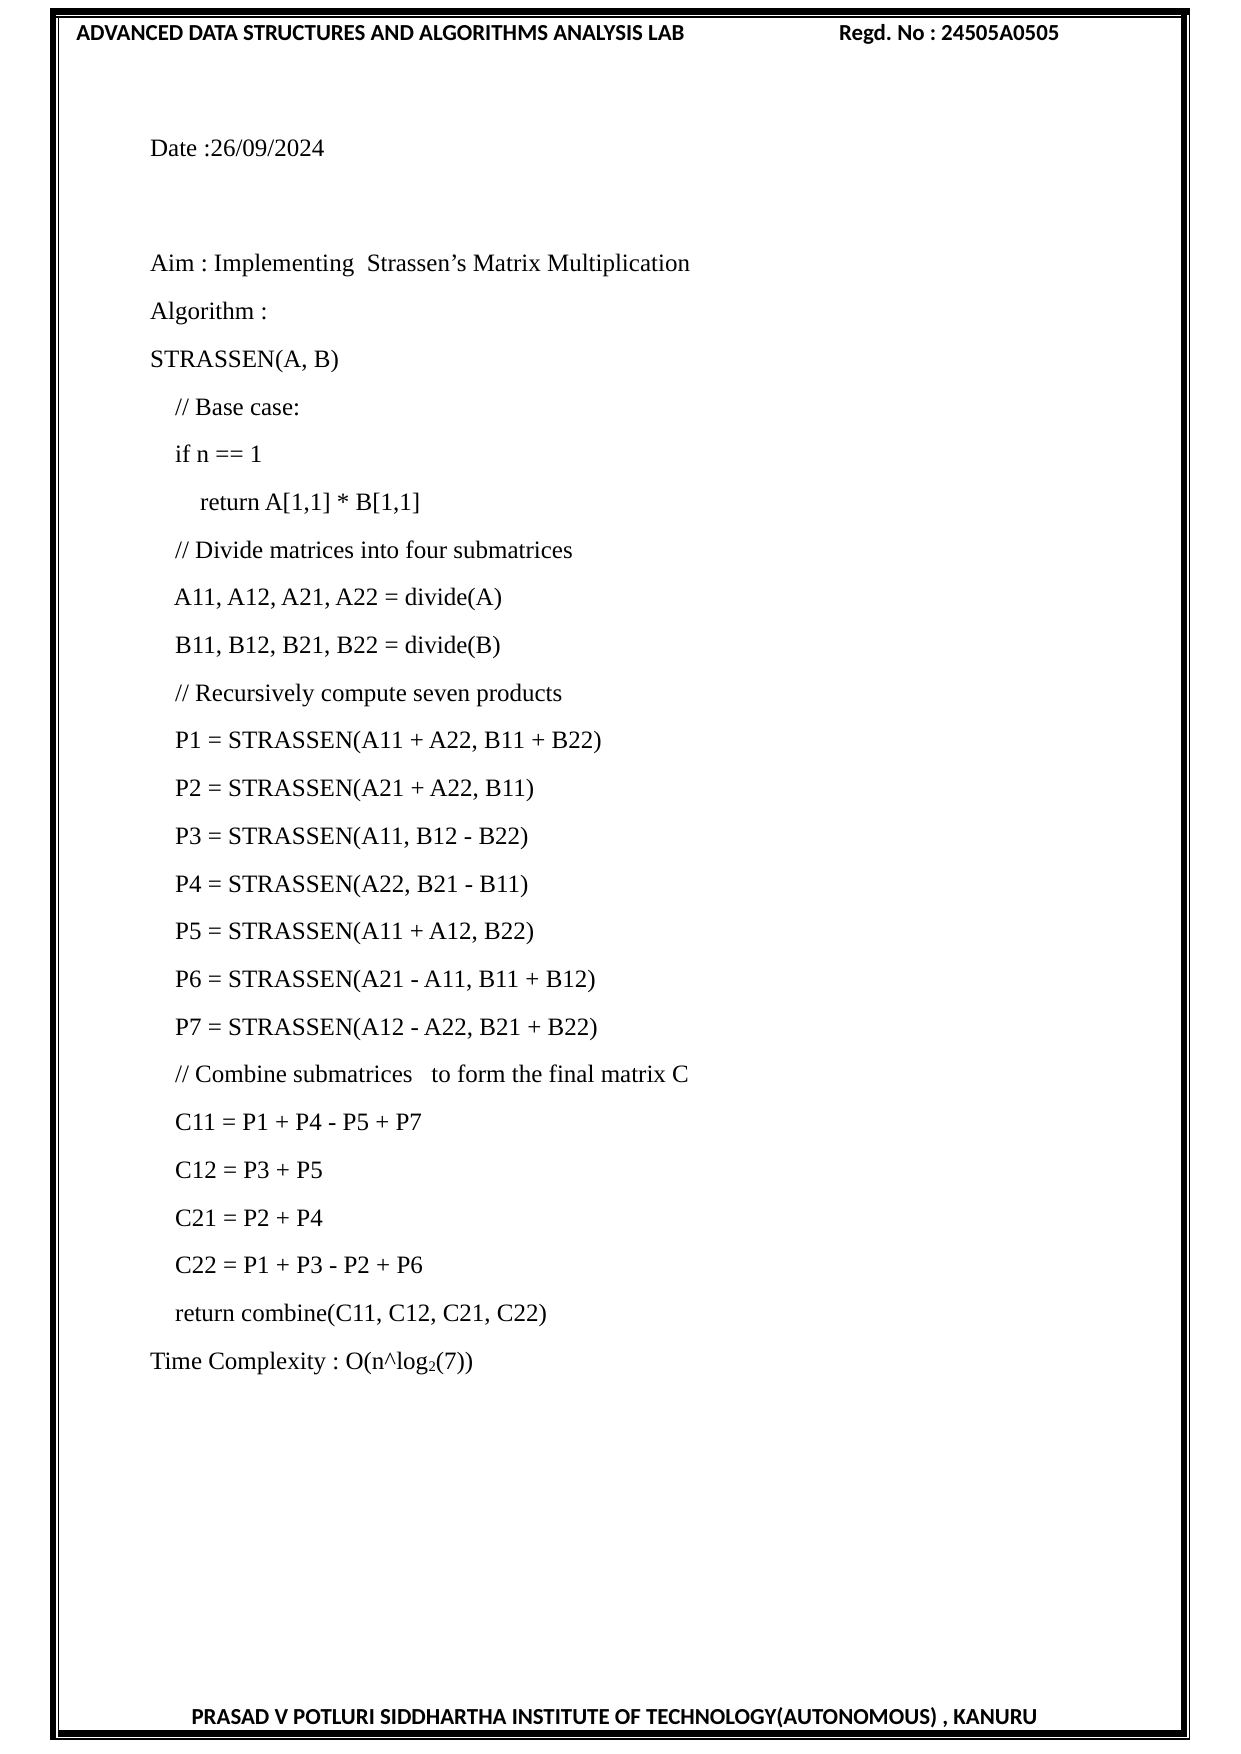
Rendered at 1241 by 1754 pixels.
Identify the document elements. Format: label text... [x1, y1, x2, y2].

text P6 = STRASSEN(A21 - A11, B11 + B12) [150, 964, 1137, 993]
text // Recursively compute seven products [150, 678, 1137, 707]
text return combine(C11, C12, C21, C22) [150, 1298, 1137, 1327]
text P4 = STRASSEN(A22, B21 - B11) [150, 869, 1137, 897]
text Date :26/09/2024 [150, 133, 1137, 161]
text STRASSEN(A, B) [150, 344, 1137, 373]
text Algorithm : [150, 296, 1137, 325]
text Aim : Implementing Strassen’s Matrix Multiplication [150, 248, 1137, 277]
text P7 = STRASSEN(A12 - A22, B21 + B22) [150, 1012, 1137, 1041]
text P1 = STRASSEN(A11 + A22, B11 + B22) [150, 726, 1137, 754]
text // Combine submatrices to form the final matrix C [150, 1059, 1137, 1088]
text C22 = P1 + P3 - P2 + P6 [150, 1250, 1137, 1279]
text B11, B12, B21, B22 = divide(B) [150, 630, 1137, 659]
text return A[1,1] * B[1,1] [150, 487, 1137, 516]
text // Divide matrices into four submatrices [150, 535, 1137, 563]
text C21 = P2 + P4 [150, 1203, 1137, 1231]
text if n == 1 [150, 439, 1137, 468]
text Time Complexity : O(n^log2(7)) [150, 1346, 1137, 1374]
text C11 = P1 + P4 - P5 + P7 [150, 1107, 1137, 1136]
text P5 = STRASSEN(A11 + A12, B22) [150, 916, 1137, 945]
text P3 = STRASSEN(A11, B12 - B22) [150, 821, 1137, 850]
text // Base case: [150, 392, 1137, 420]
text A11, A12, A21, A22 = divide(A) [150, 582, 1137, 611]
text C12 = P3 + P5 [150, 1155, 1137, 1184]
text P2 = STRASSEN(A21 + A22, B11) [150, 773, 1137, 802]
